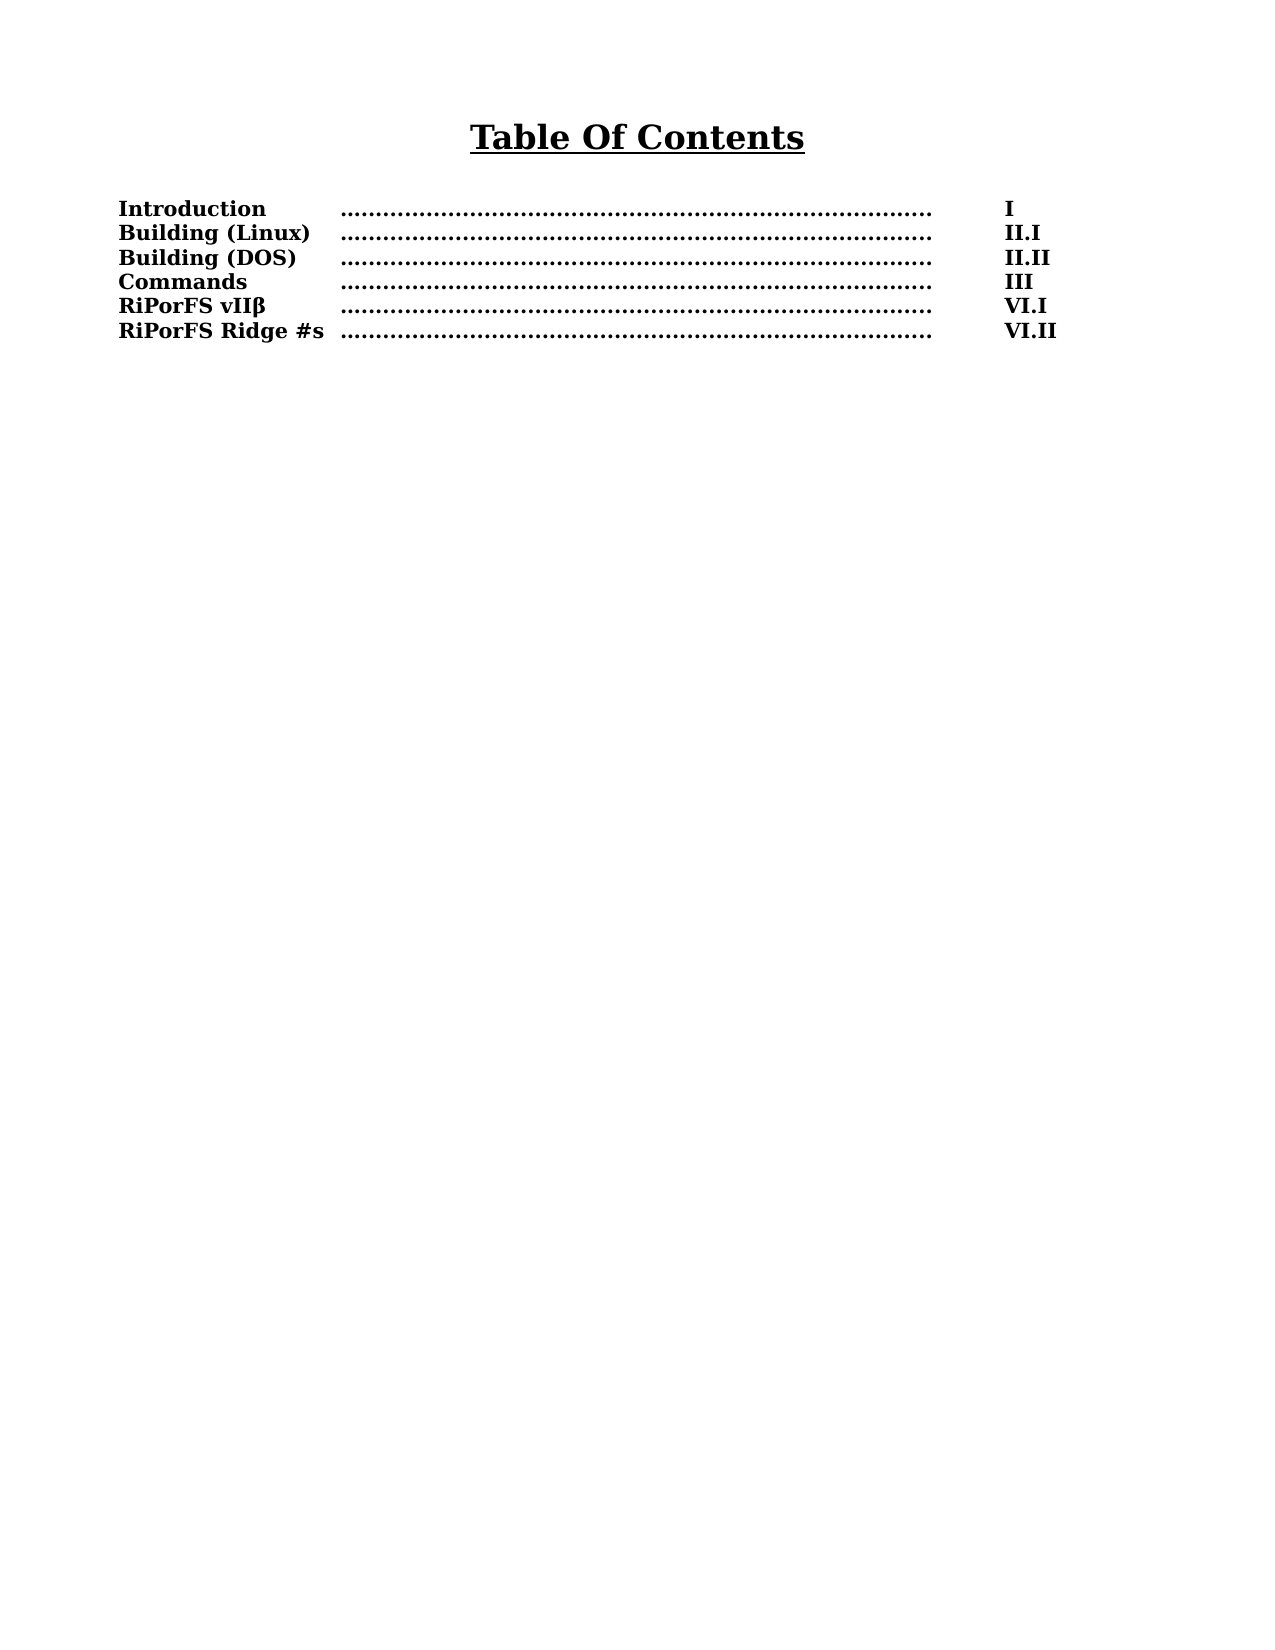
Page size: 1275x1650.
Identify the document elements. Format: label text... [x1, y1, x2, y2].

text RiPorFS Ridge #s …............................................................................... VI.II [118, 319, 1157, 343]
text Building (Linux) …............................................................................... II.I [118, 221, 1157, 245]
text Table Of Contents [118, 118, 1157, 157]
text Building (DOS) …............................................................................... II.II [118, 245, 1157, 270]
text Commands …............................................................................... III [118, 270, 1157, 294]
text Introduction …............................................................................... I [118, 196, 1157, 221]
text RiPorFS vIIβ …............................................................................... VI.I [118, 294, 1157, 319]
